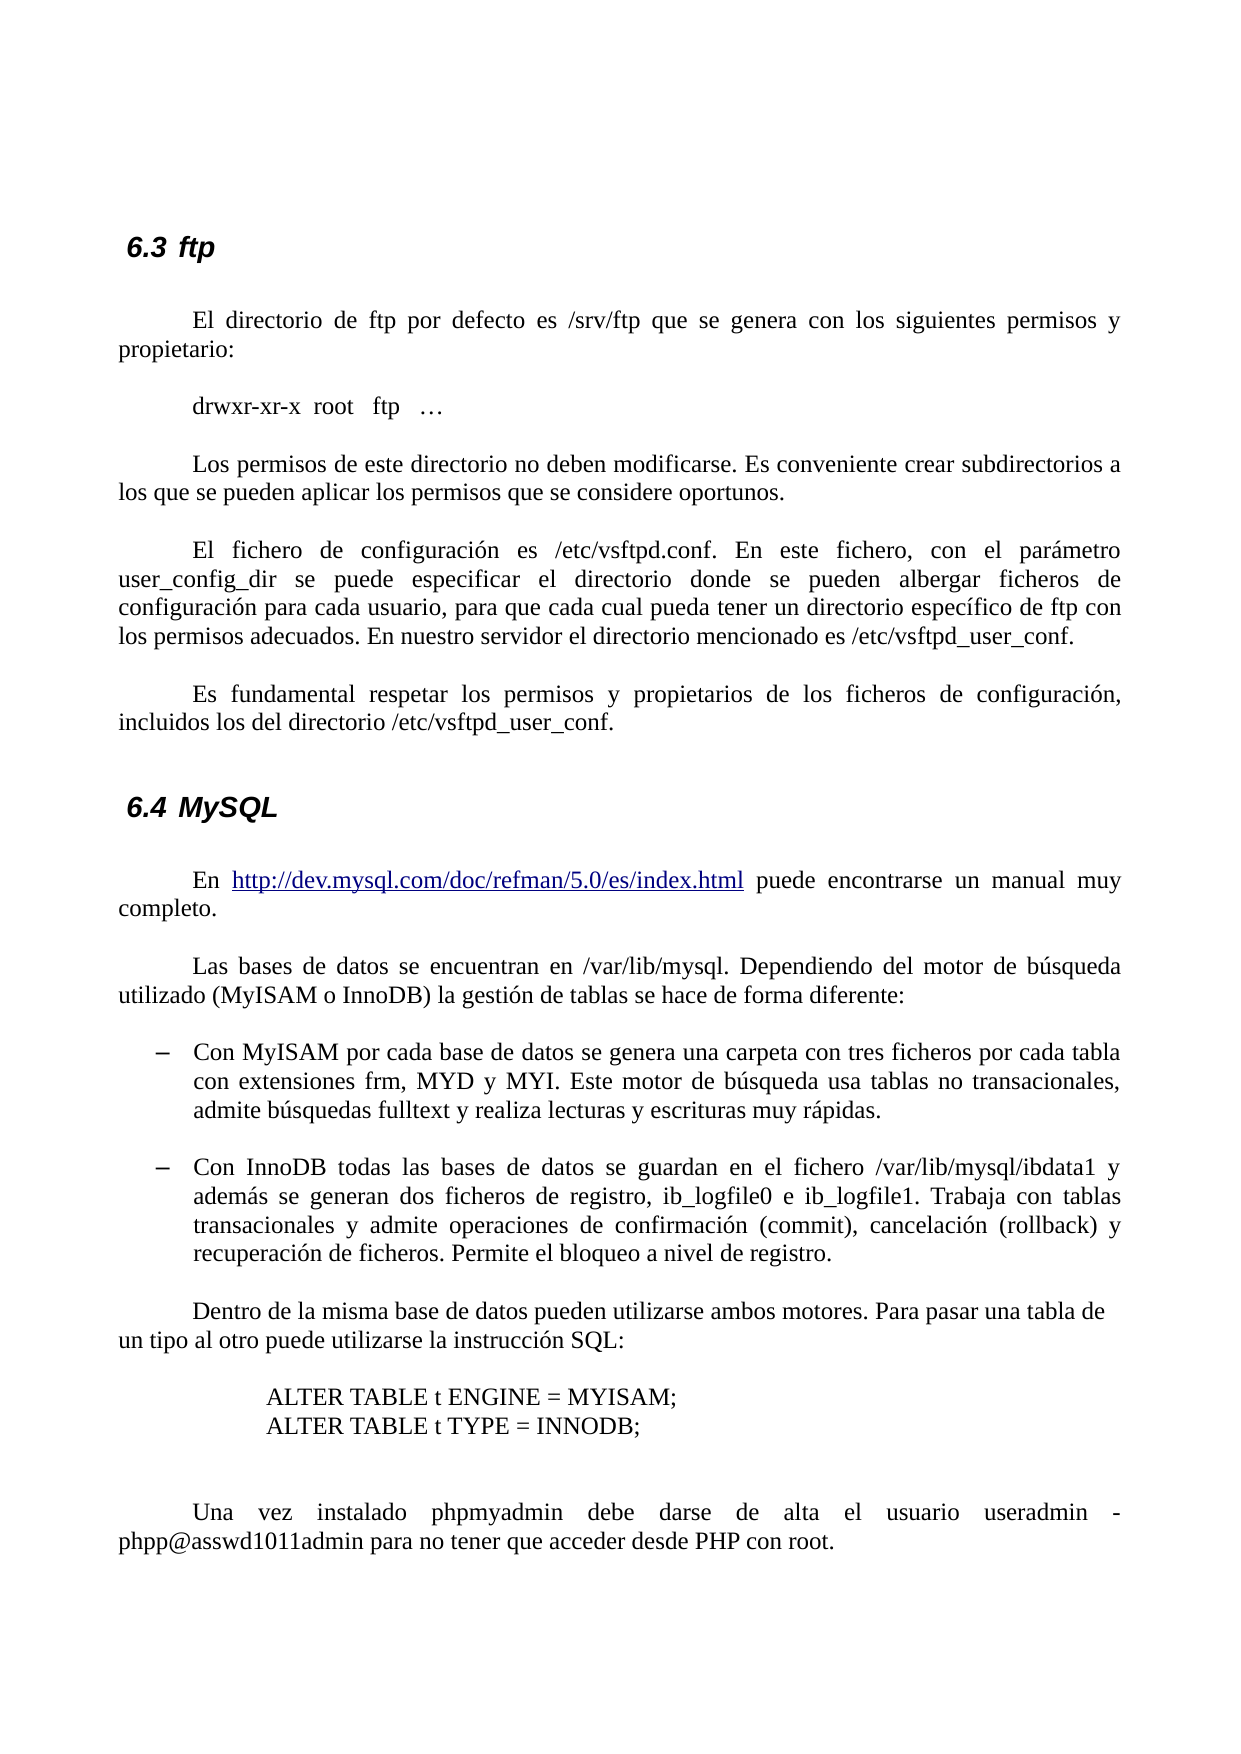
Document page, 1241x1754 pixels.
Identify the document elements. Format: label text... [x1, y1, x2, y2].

text drwxr-xr-x root ftp … [118, 391, 1122, 420]
text Los permisos de este directorio no deben modificarse. Es conveniente crear subdirectorios a los que se pueden aplicar los permisos que se considere oportunos. [118, 449, 1122, 506]
text ALTER TABLE t ENGINE = MYISAM; ALTER TABLE t TYPE = INNODB; [118, 1382, 1122, 1440]
list Con InnoDB todas las bases de datos se guardan en el fichero /var/lib/mysql/ibdata1 y además se generan dos ficheros de registro, ib_logfile0 e ib_logfile1. Trabaja con tablas transacionales y admite operaciones de confirmación (commit), cancelación (rollback) y recuperación de ficheros. Permite el bloqueo a nivel de registro. [156, 1152, 1122, 1267]
text Las bases de datos se encuentran en /var/lib/mysql. Dependiendo del motor de búsqueda utilizado (MyISAM o InnoDB) la gestión de tablas se hace de forma diferente: [118, 951, 1122, 1008]
text Es fundamental respetar los permisos y propietarios de los ficheros de configuración, incluidos los del directorio /etc/vsftpd_user_conf. [118, 679, 1122, 736]
text El fichero de configuración es /etc/vsftpd.conf. En este fichero, con el parámetro user_config_dir se puede especificar el directorio donde se pueden albergar ficheros de configuración para cada usuario, para que cada cual pueda tener un directorio específico de ftp con los permisos adecuados. En nuestro servidor el directorio mencionado es /etc/vsftpd_user_conf. [118, 535, 1122, 650]
subtitle MySQL [118, 790, 1122, 823]
list Con MyISAM por cada base de datos se genera una carpeta con tres ficheros por cada tabla con extensiones frm, MYD y MYI. Este motor de búsqueda usa tablas no transacionales, admite búsquedas fulltext y realiza lecturas y escrituras muy rápidas. [156, 1037, 1122, 1123]
text El directorio de ftp por defecto es /srv/ftp que se genera con los siguientes permisos y propietario: [118, 305, 1122, 362]
text Dentro de la misma base de datos pueden utilizarse ambos motores. Para pasar una tabla de un tipo al otro puede utilizarse la instrucción SQL: [118, 1296, 1122, 1353]
subtitle ftp [118, 230, 1122, 264]
text Una vez instalado phpmyadmin debe darse de alta el usuario useradmin - phpp@asswd1011admin para no tener que acceder desde PHP con root. [118, 1497, 1122, 1555]
text En http://dev.mysql.com/doc/refman/5.0/es/index.html puede encontrarse un manual muy completo. [118, 865, 1122, 922]
